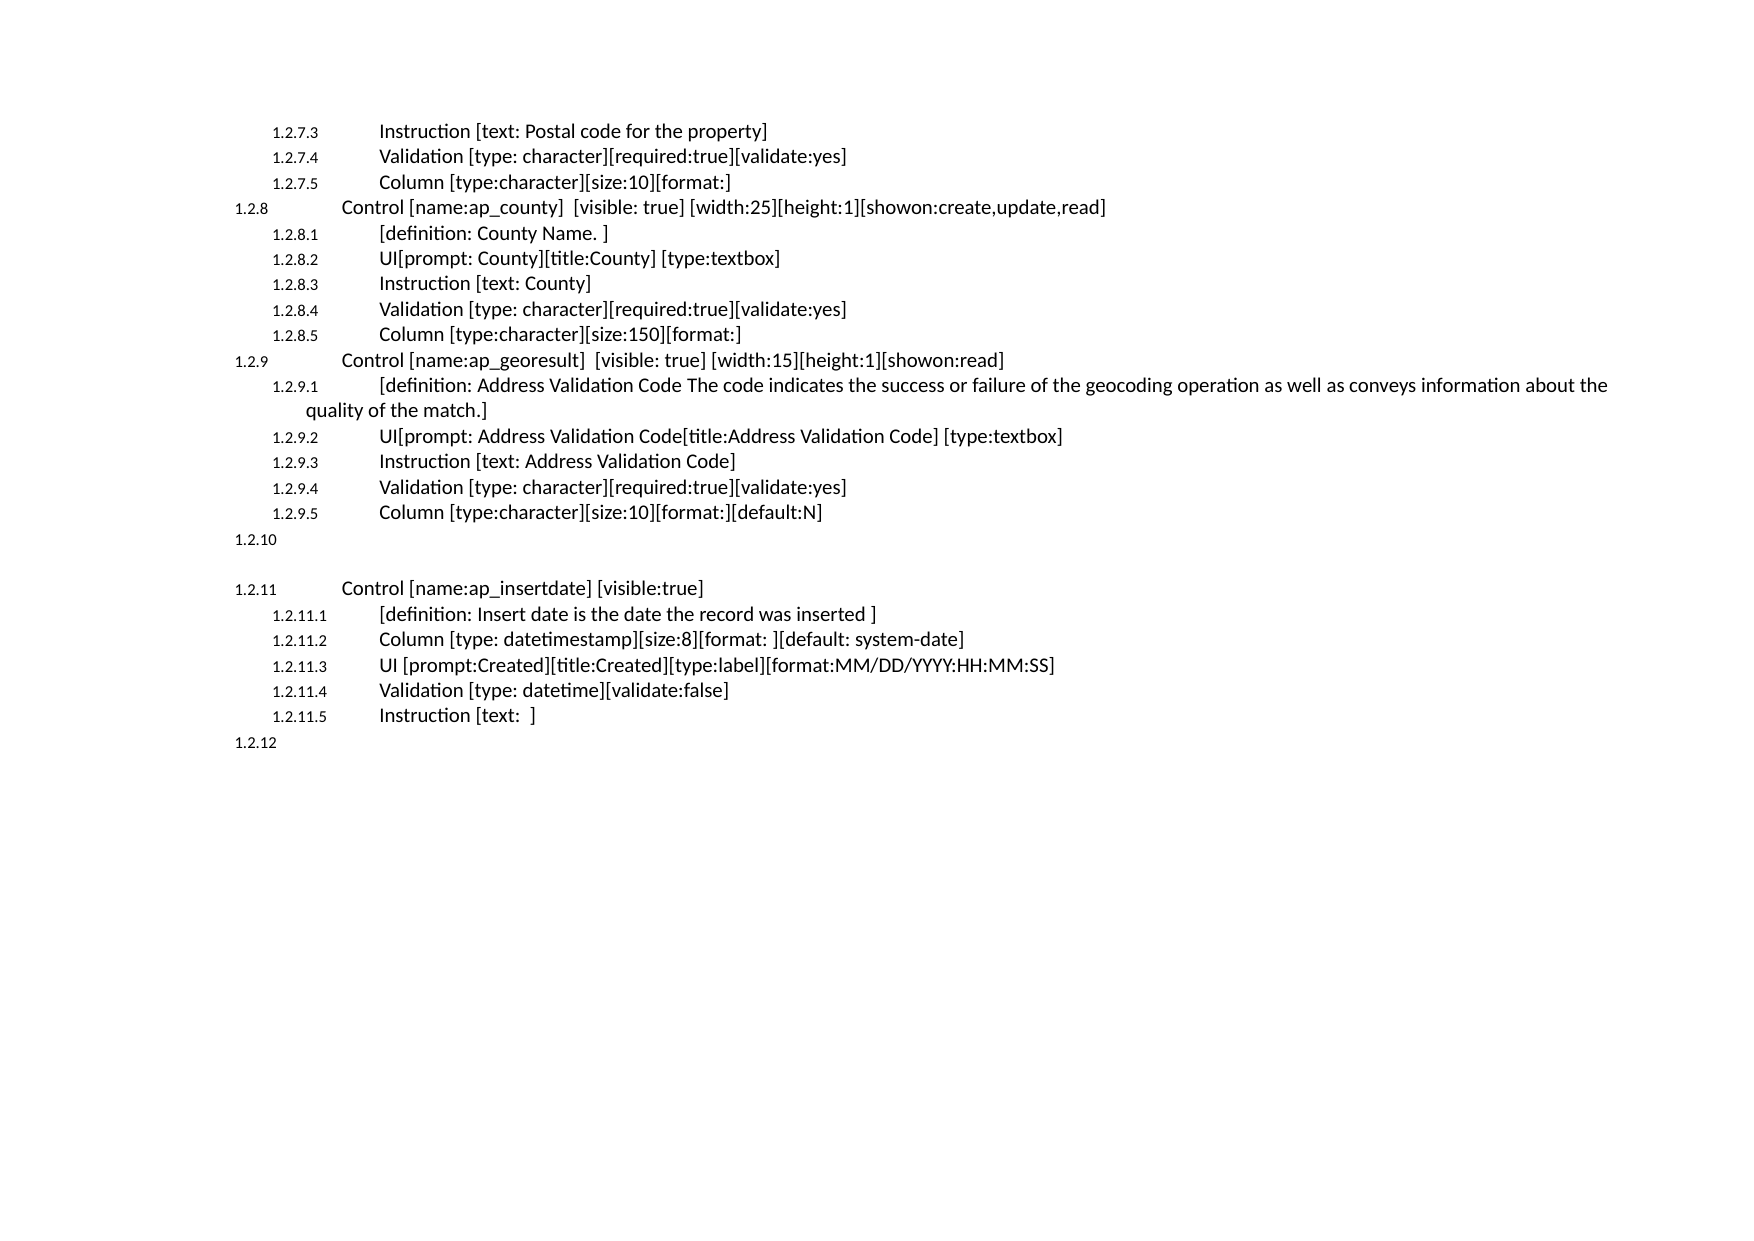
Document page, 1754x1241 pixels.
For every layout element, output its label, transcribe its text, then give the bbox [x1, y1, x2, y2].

list Validation [type: datetime][validate:false] [268, 677, 1636, 703]
list Column [type: datetimestamp][size:8][format: ][default: system-date] [268, 626, 1636, 652]
list [definition: County Name. ] [268, 220, 1636, 245]
list Column [type:character][size:10][format:] [268, 169, 1636, 194]
list Control [name:ap_insertdate] [visible:true] [231, 576, 1636, 601]
list UI[prompt: County][title:County] [type:textbox] [268, 245, 1636, 271]
list Instruction [text: County] [268, 271, 1636, 296]
list Control [name:ap_georesult] [visible: true] [width:15][height:1][showon:read] [231, 347, 1636, 372]
list UI [prompt:Created][title:Created][type:label][format:MM/DD/YYYY:HH:MM:SS] [268, 652, 1636, 677]
list Instruction [text: Postal code for the property] [268, 118, 1636, 143]
list [definition: Address Validation Code The code indicates the success or failure of the geocoding operation as well as conveys information about the quality of the match.] [268, 372, 1636, 423]
list Control [name:ap_county] [visible: true] [width:25][height:1][showon:create,update,read] [231, 194, 1636, 220]
list Validation [type: character][required:true][validate:yes] [268, 296, 1636, 321]
list Instruction [text: ] [268, 703, 1636, 728]
list Instruction [text: Address Validation Code] [268, 448, 1636, 474]
list Column [type:character][size:10][format:][default:N] [268, 499, 1636, 525]
list Validation [type: character][required:true][validate:yes] [268, 143, 1636, 169]
list Validation [type: character][required:true][validate:yes] [268, 474, 1636, 499]
list UI[prompt: Address Validation Code[title:Address Validation Code] [type:textbox] [268, 423, 1636, 448]
list [definition: Insert date is the date the record was inserted ] [268, 601, 1636, 626]
list Column [type:character][size:150][format:] [268, 321, 1636, 347]
